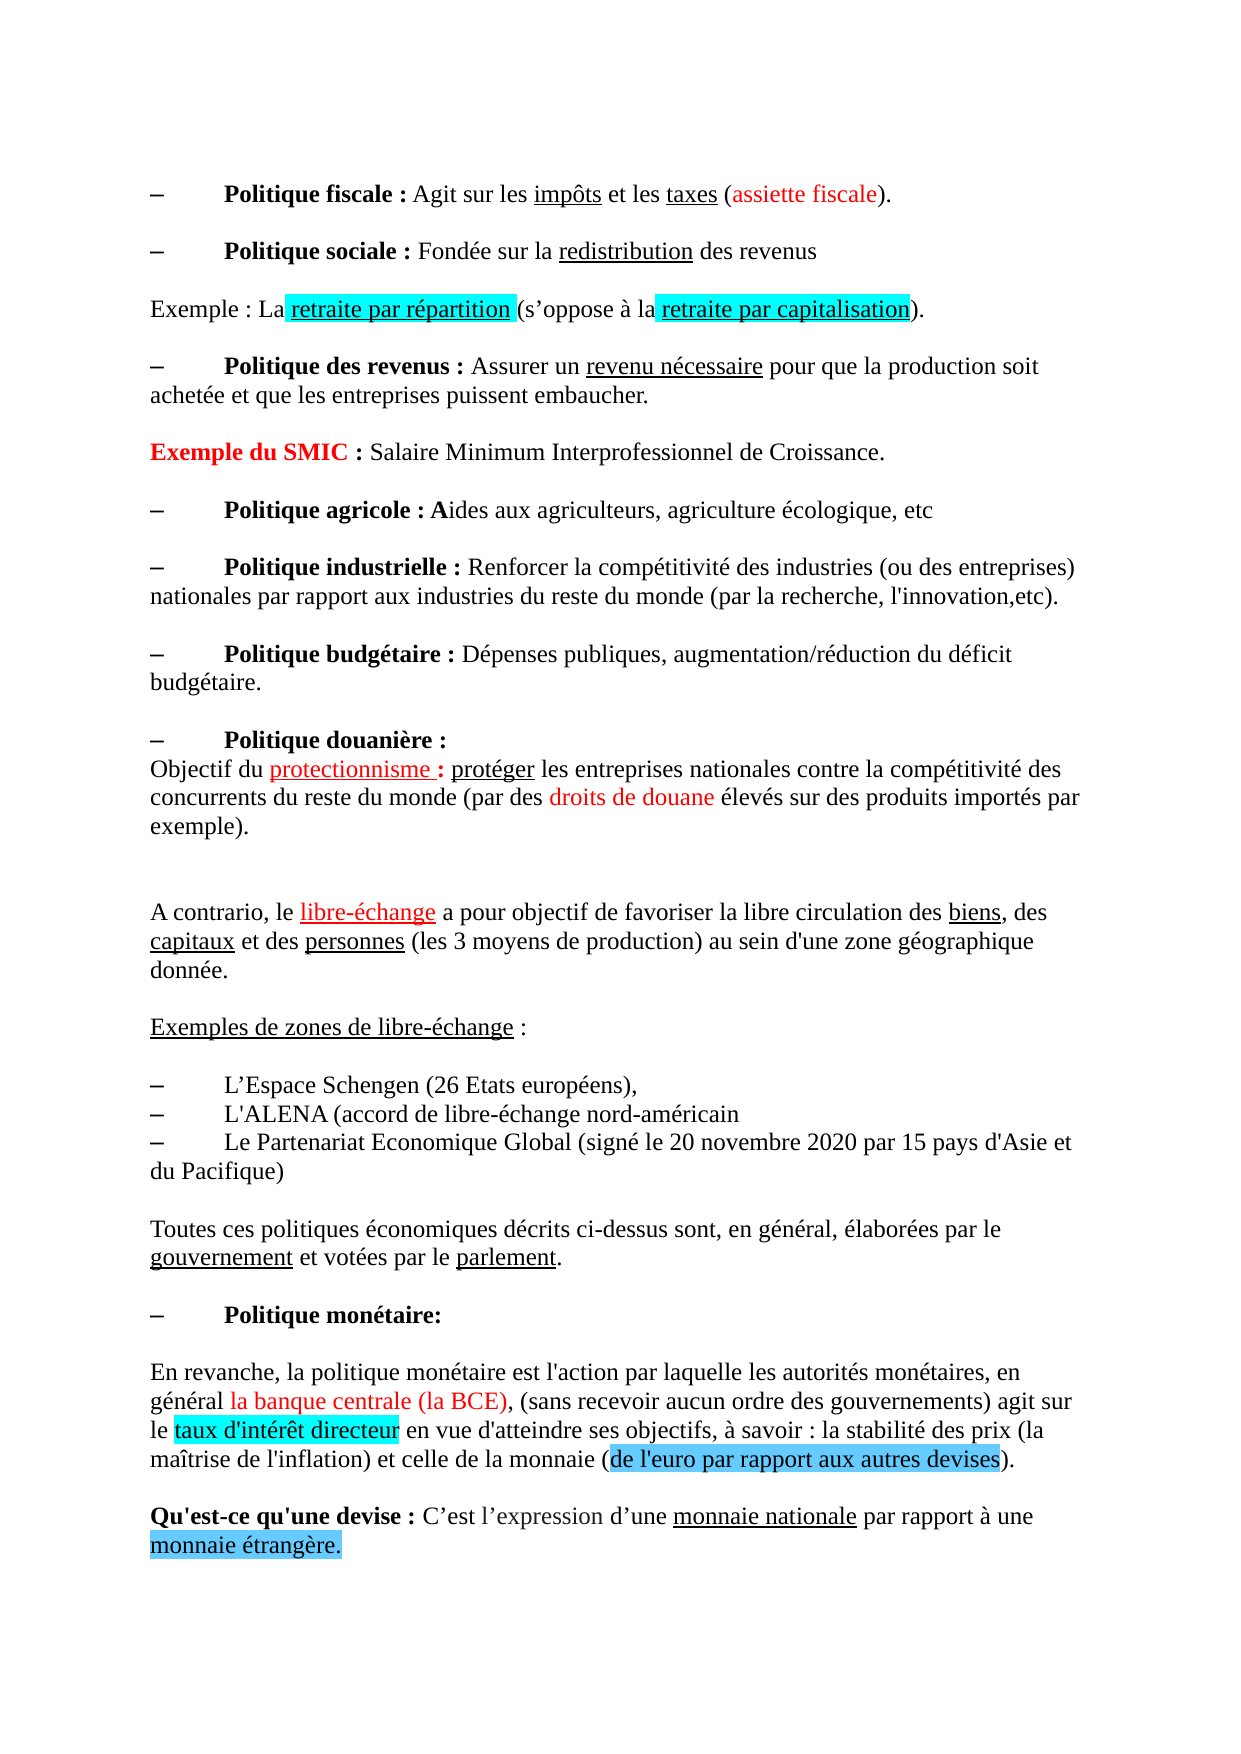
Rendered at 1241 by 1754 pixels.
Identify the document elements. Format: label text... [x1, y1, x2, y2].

text Qu'est-ce qu'une devise : C’est l’expression d’une monnaie nationale par rapport à une monnaie étrangère. [150, 1501, 1090, 1559]
text En revanche, la politique monétaire est l'action par laquelle les autorités monétaires, en général la banque centrale (la BCE), (sans recevoir aucun ordre des gouvernements) agit sur le taux d'intérêt directeur en vue d'atteindre ses objectifs, à savoir : la stabilité des prix (la maîtrise de l'inflation) et celle de la monnaie (de l'euro par rapport aux autres devises). [150, 1357, 1090, 1472]
list Politique budgétaire : Dépenses publiques, augmentation/réduction du déficit budgétaire. [150, 639, 1090, 696]
list Politique fiscale : Agit sur les impôts et les taxes (assiette fiscale). [150, 179, 1090, 207]
list L’Espace Schengen (26 Etats européens), [150, 1070, 1090, 1099]
text Toutes ces politiques économiques décrits ci-dessus sont, en général, élaborées par le gouvernement et votées par le parlement. [150, 1214, 1090, 1271]
text Objectif du protectionnisme : protéger les entreprises nationales contre la compétitivité des concurrents du reste du monde (par des droits de douane élevés sur des produits importés par exemple). [150, 754, 1090, 840]
list Politique sociale : Fondée sur la redistribution des revenus [150, 236, 1080, 265]
text Exemple : La retraite par répartition (s’oppose à la retraite par capitalisation). [150, 294, 1080, 322]
text Exemples de zones de libre-échange : [150, 1012, 1090, 1041]
list L'ALENA (accord de libre-échange nord-américain [150, 1099, 1090, 1127]
text A contrario, le libre-échange a pour objectif de favoriser la libre circulation des biens, des capitaux et des personnes (les 3 moyens de production) au sein d'une zone géographique donnée. [150, 897, 1090, 984]
list Politique des revenus : Assurer un revenu nécessaire pour que la production soit achetée et que les entreprises puissent embaucher. [150, 351, 1090, 409]
text Exemple du SMIC : Salaire Minimum Interprofessionnel de Croissance. [150, 437, 1090, 466]
list Politique industrielle : Renforcer la compétitivité des industries (ou des entreprises) nationales par rapport aux industries du reste du monde (par la recherche, l'innovation,etc). [150, 552, 1090, 610]
list Politique monétaire: [150, 1300, 1090, 1329]
list Politique agricole : Aides aux agriculteurs, agriculture écologique, etc [150, 495, 1090, 524]
list Le Partenariat Economique Global (signé le 20 novembre 2020 par 15 pays d'Asie et du Pacifique) [150, 1127, 1090, 1185]
list Politique douanière : [150, 725, 1090, 754]
